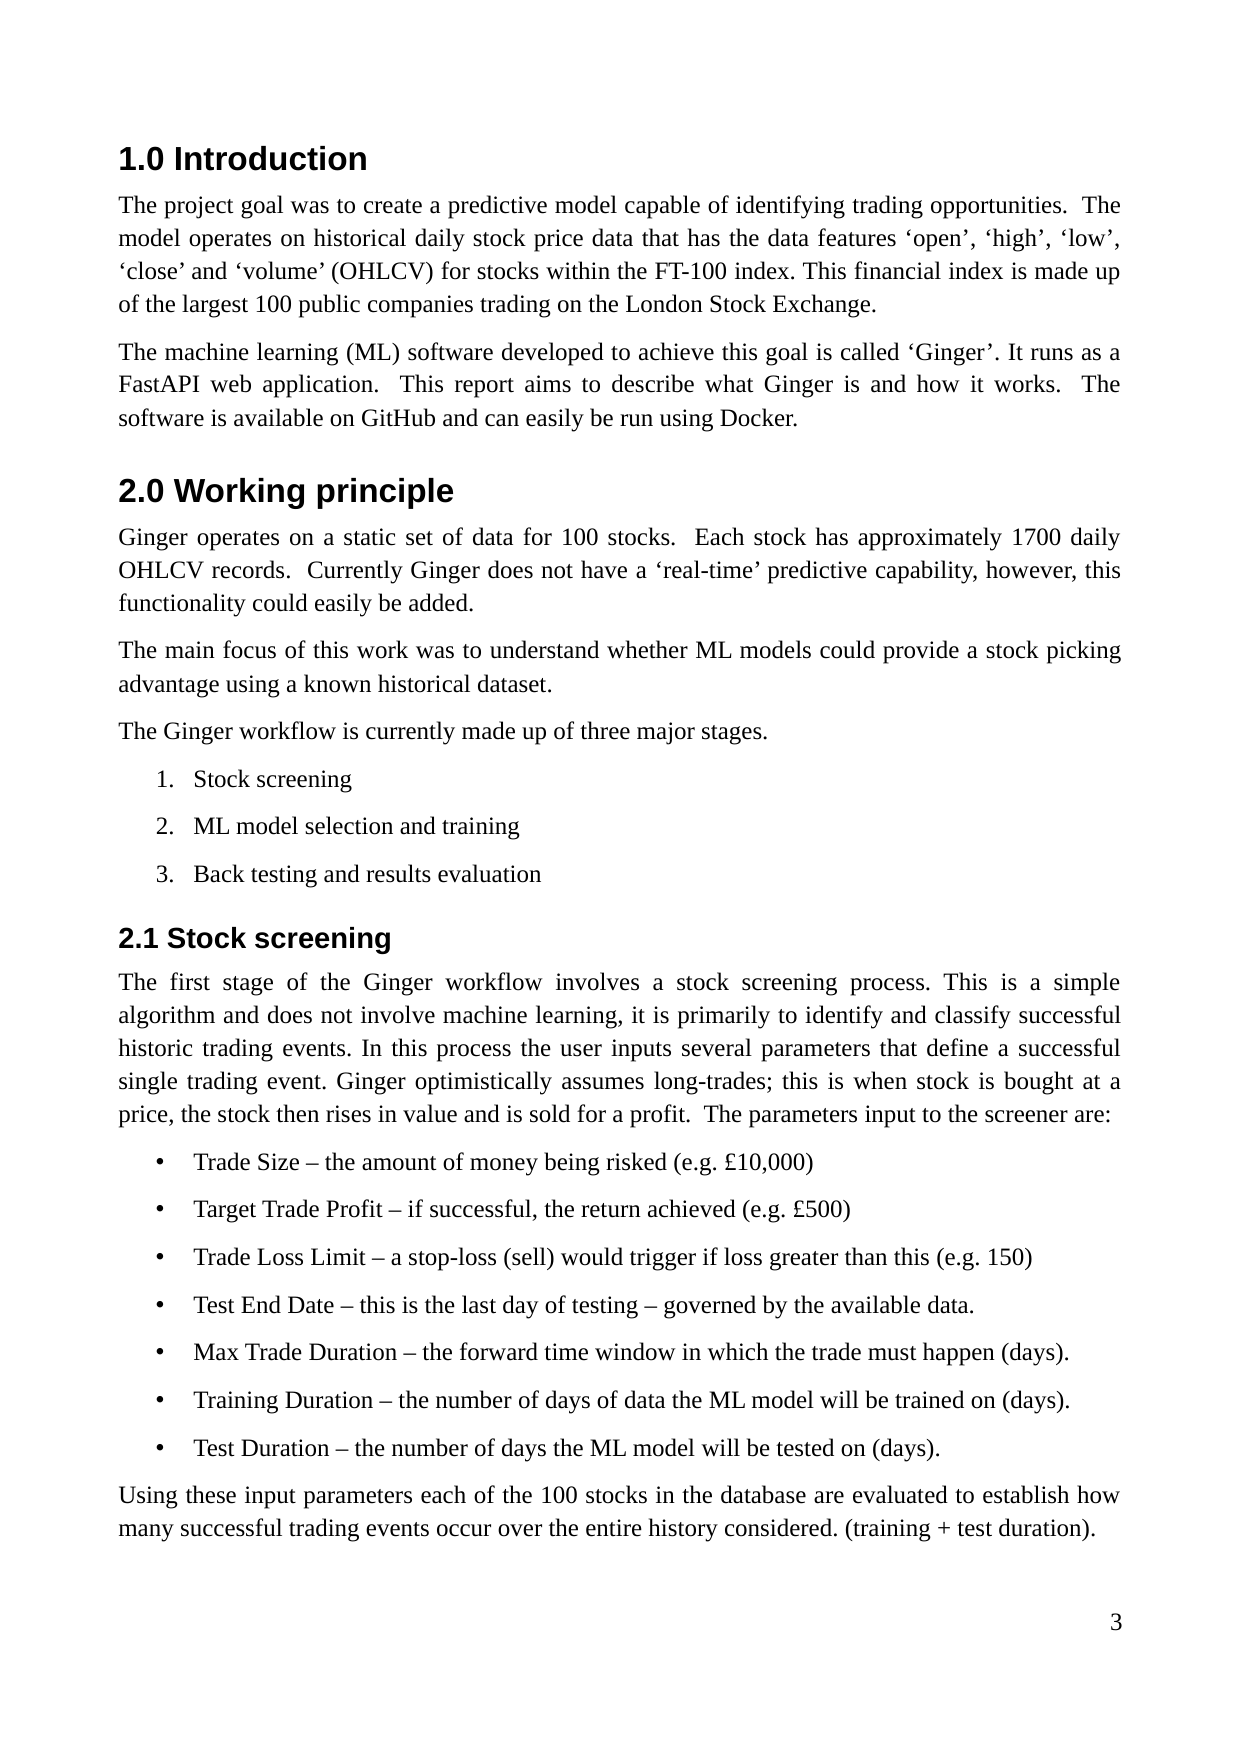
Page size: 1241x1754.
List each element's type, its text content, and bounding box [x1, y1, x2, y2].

list Trade Size – the amount of money being risked (e.g. £10,000) [156, 1147, 1122, 1176]
text Using these input parameters each of the 100 stocks in the database are evaluated to establish how many successful trading events occur over the entire history considered. (training + test duration). [118, 1480, 1122, 1542]
text The project goal was to create a predictive model capable of identifying trading opportunities. The model operates on historical daily stock price data that has the data features ‘open’, ‘high’, ‘low’, ‘close’ and ‘volume’ (OHLCV) for stocks within the FT-100 index. This financial index is made up of the largest 100 public companies trading on the London Stock Exchange. [118, 190, 1122, 318]
list Stock screening [156, 764, 1122, 793]
list Trade Loss Limit – a stop-loss (sell) would trigger if loss greater than this (e.g. 150) [156, 1242, 1122, 1271]
list Back testing and results evaluation [156, 859, 1122, 888]
list Training Duration – the number of days of data the ML model will be trained on (days). [156, 1385, 1122, 1414]
text Ginger operates on a static set of data for 100 stocks. Each stock has approximately 1700 daily OHLCV records. Currently Ginger does not have a ‘real-time’ predictive capability, however, this functionality could easily be added. [118, 522, 1122, 617]
text The first stage of the Ginger workflow involves a stock screening process. This is a simple algorithm and does not involve machine learning, it is primarily to identify and classify successful historic trading events. In this process the user inputs several parameters that define a successful single trading event. Ginger optimistically assumes long-trades; this is when stock is bought at a price, the stock then rises in value and is sold for a profit. The parameters input to the screener are: [118, 967, 1122, 1128]
list Max Trade Duration – the forward time window in which the trade must happen (days). [156, 1337, 1122, 1366]
subtitle 2.1 Stock screening [118, 921, 1122, 955]
text The machine learning (ML) software developed to achieve this goal is called ‘Ginger’. It runs as a FastAPI web application. This report aims to describe what Ginger is and how it works. The software is available on GitHub and can easily be run using Docker. [118, 337, 1122, 431]
subtitle 1.0 Introduction [118, 139, 1122, 177]
text The Ginger workflow is currently made up of three major stages. [118, 716, 1122, 745]
list Test Duration – the number of days the ML model will be tested on (days). [156, 1433, 1122, 1461]
list ML model selection and training [156, 811, 1122, 840]
text The main focus of this work was to understand whether ML models could provide a stock picking advantage using a known historical dataset. [118, 636, 1122, 697]
list Target Trade Profit – if successful, the return achieved (e.g. £500) [156, 1194, 1122, 1223]
list Test End Date – this is the last day of testing – governed by the available data. [156, 1290, 1122, 1318]
subtitle 2.0 Working principle [118, 471, 1122, 509]
